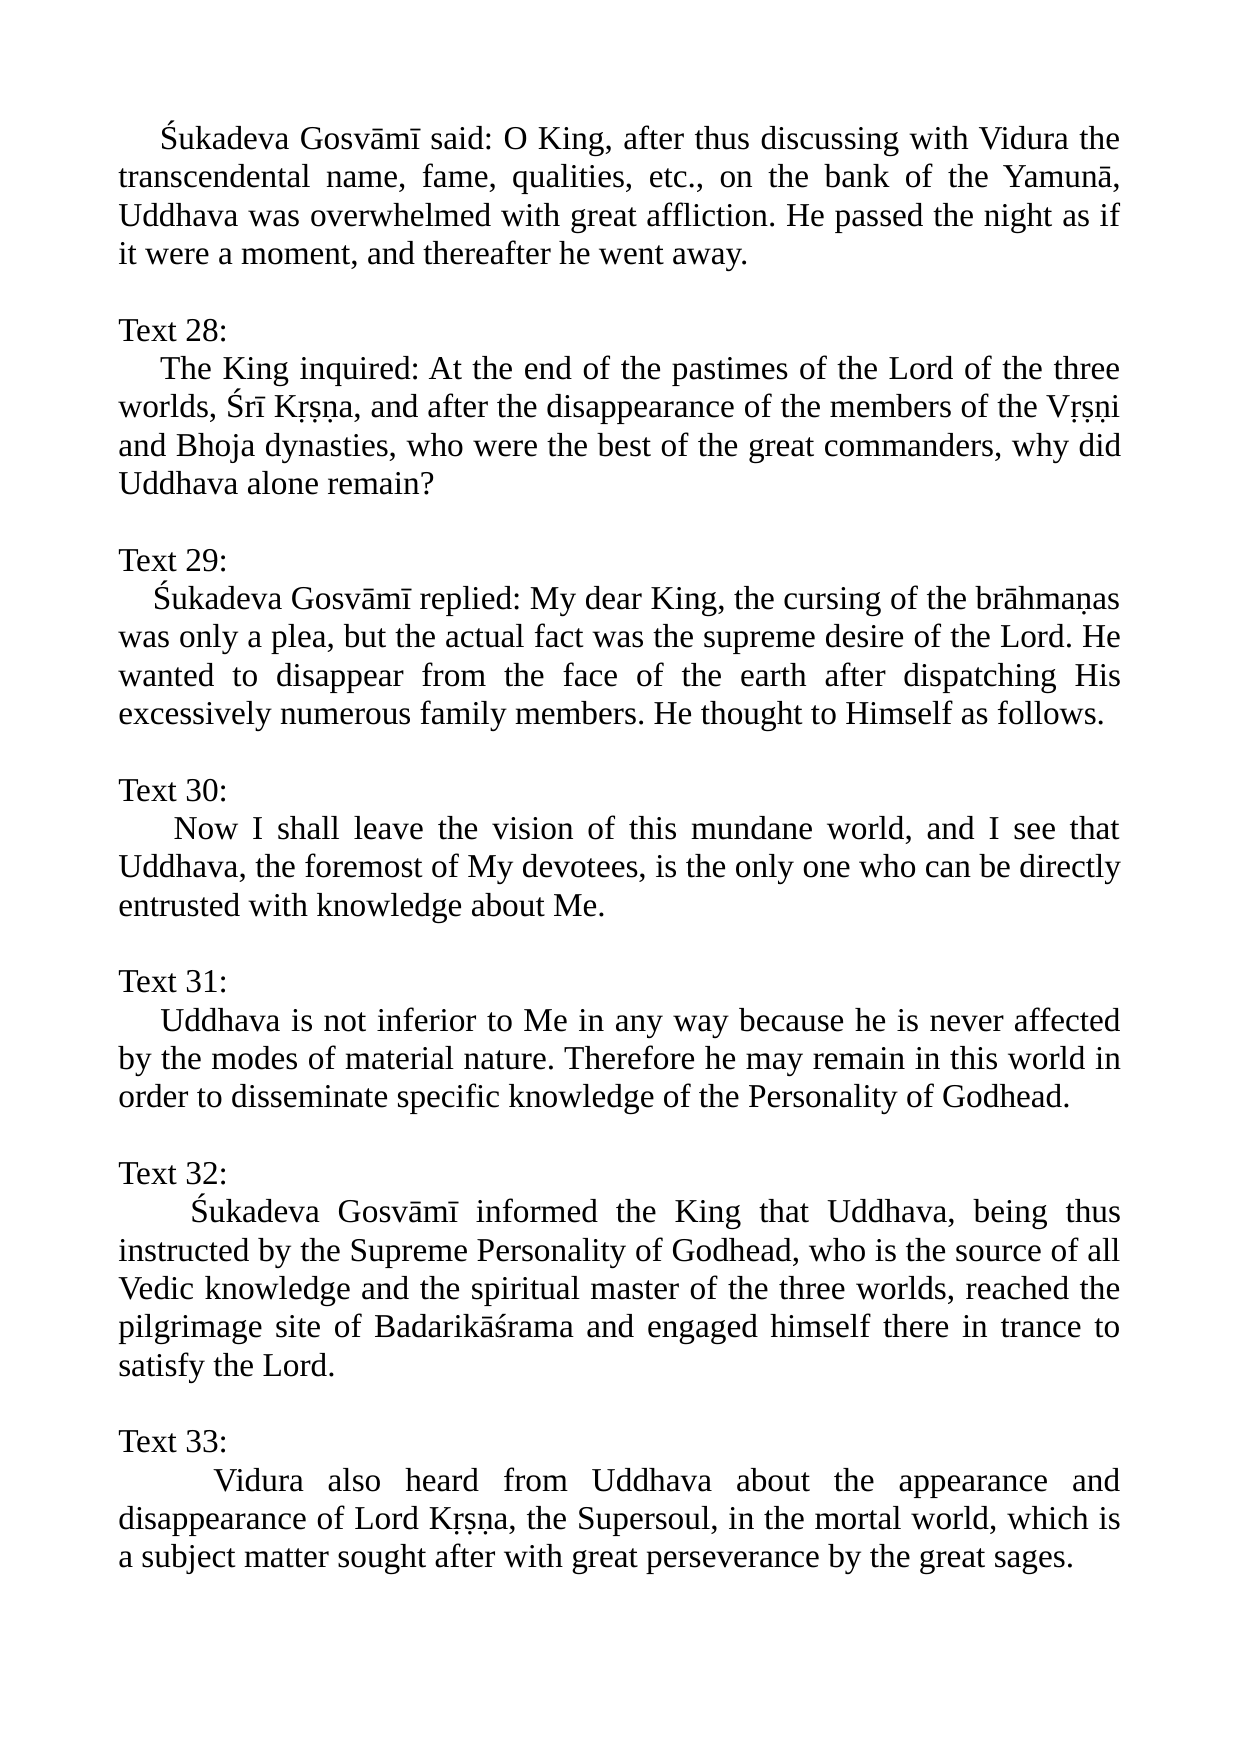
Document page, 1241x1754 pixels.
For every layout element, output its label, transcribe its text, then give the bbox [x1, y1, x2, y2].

text Text 30: [118, 770, 1122, 808]
text Vidura also heard from Uddhava about the appearance and disappearance of Lord Kṛṣṇa, the Supersoul, in the mortal world, which is a subject matter sought after with great perseverance by the great sages. [118, 1460, 1122, 1575]
text Text 29: [118, 540, 1122, 578]
text Text 33: [118, 1421, 1122, 1460]
text Now I shall leave the vision of this mundane world, and I see that Uddhava, the foremost of My devotees, is the only one who can be directly entrusted with knowledge about Me. [118, 808, 1122, 923]
text The King inquired: At the end of the pastimes of the Lord of the three worlds, Śrī Kṛṣṇa, and after the disappearance of the members of the Vṛṣṇi and Bhoja dynasties, who were the best of the great commanders, why did Uddhava alone remain? [118, 348, 1122, 501]
text Śukadeva Gosvāmī informed the King that Uddhava, being thus instructed by the Supreme Personality of Godhead, who is the source of all Vedic knowledge and the spiritual master of the three worlds, reached the pilgrimage site of Badarikāśrama and engaged himself there in trance to satisfy the Lord. [118, 1191, 1122, 1383]
text Text 28: [118, 310, 1122, 348]
text Śukadeva Gosvāmī said: O King, after thus discussing with Vidura the transcendental name, fame, qualities, etc., on the bank of the Yamunā, Uddhava was overwhelmed with great affliction. He passed the night as if it were a moment, and thereafter he went away. [118, 118, 1122, 271]
text Text 32: [118, 1153, 1122, 1191]
text Śukadeva Gosvāmī replied: My dear King, the cursing of the brāhmaṇas was only a plea, but the actual fact was the supreme desire of the Lord. He wanted to disappear from the face of the earth after dispatching His excessively numerous family members. He thought to Himself as follows. [118, 578, 1122, 731]
text Uddhava is not inferior to Me in any way because he is never affected by the modes of material nature. Therefore he may remain in this world in order to disseminate specific knowledge of the Personality of Godhead. [118, 1000, 1122, 1115]
text Text 31: [118, 961, 1122, 1000]
